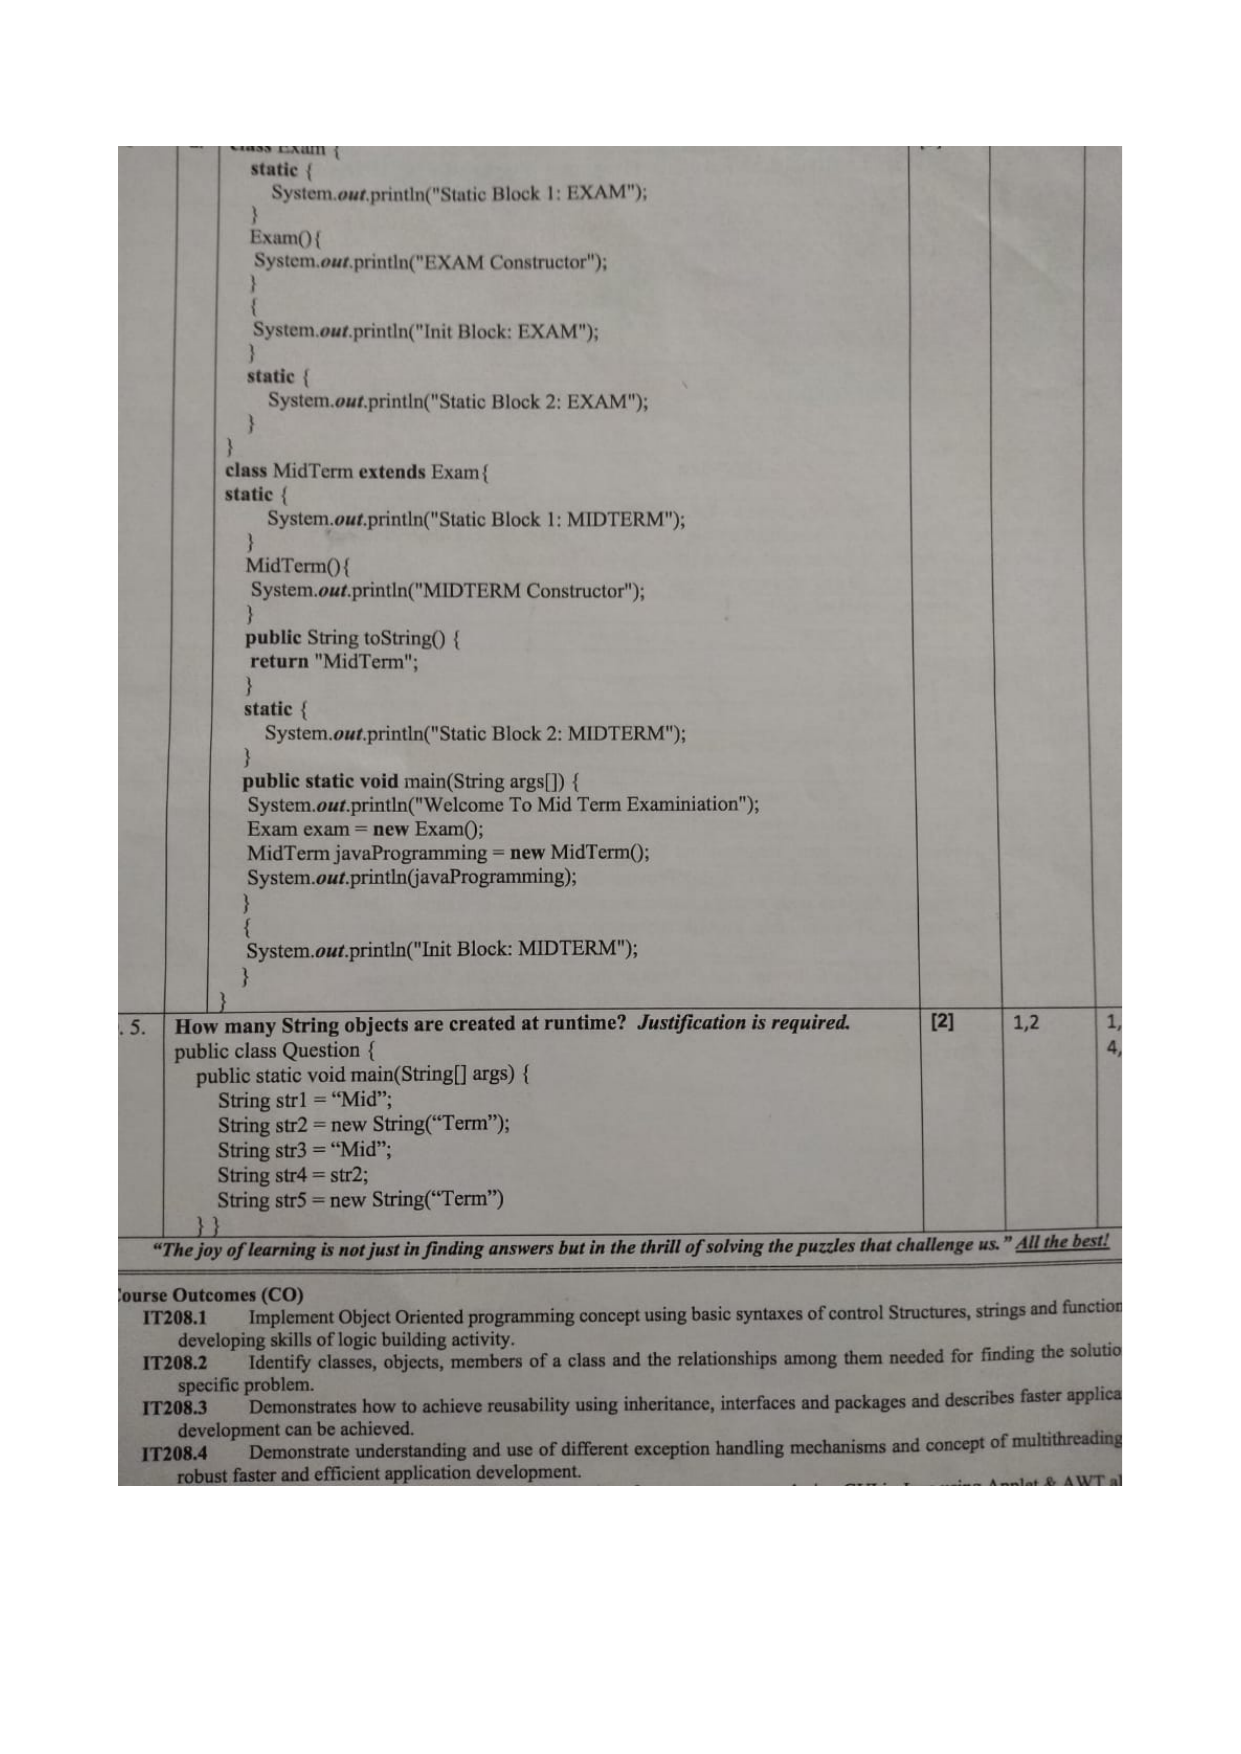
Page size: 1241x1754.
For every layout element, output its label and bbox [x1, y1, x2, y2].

picture [118, 146, 1123, 1486]
